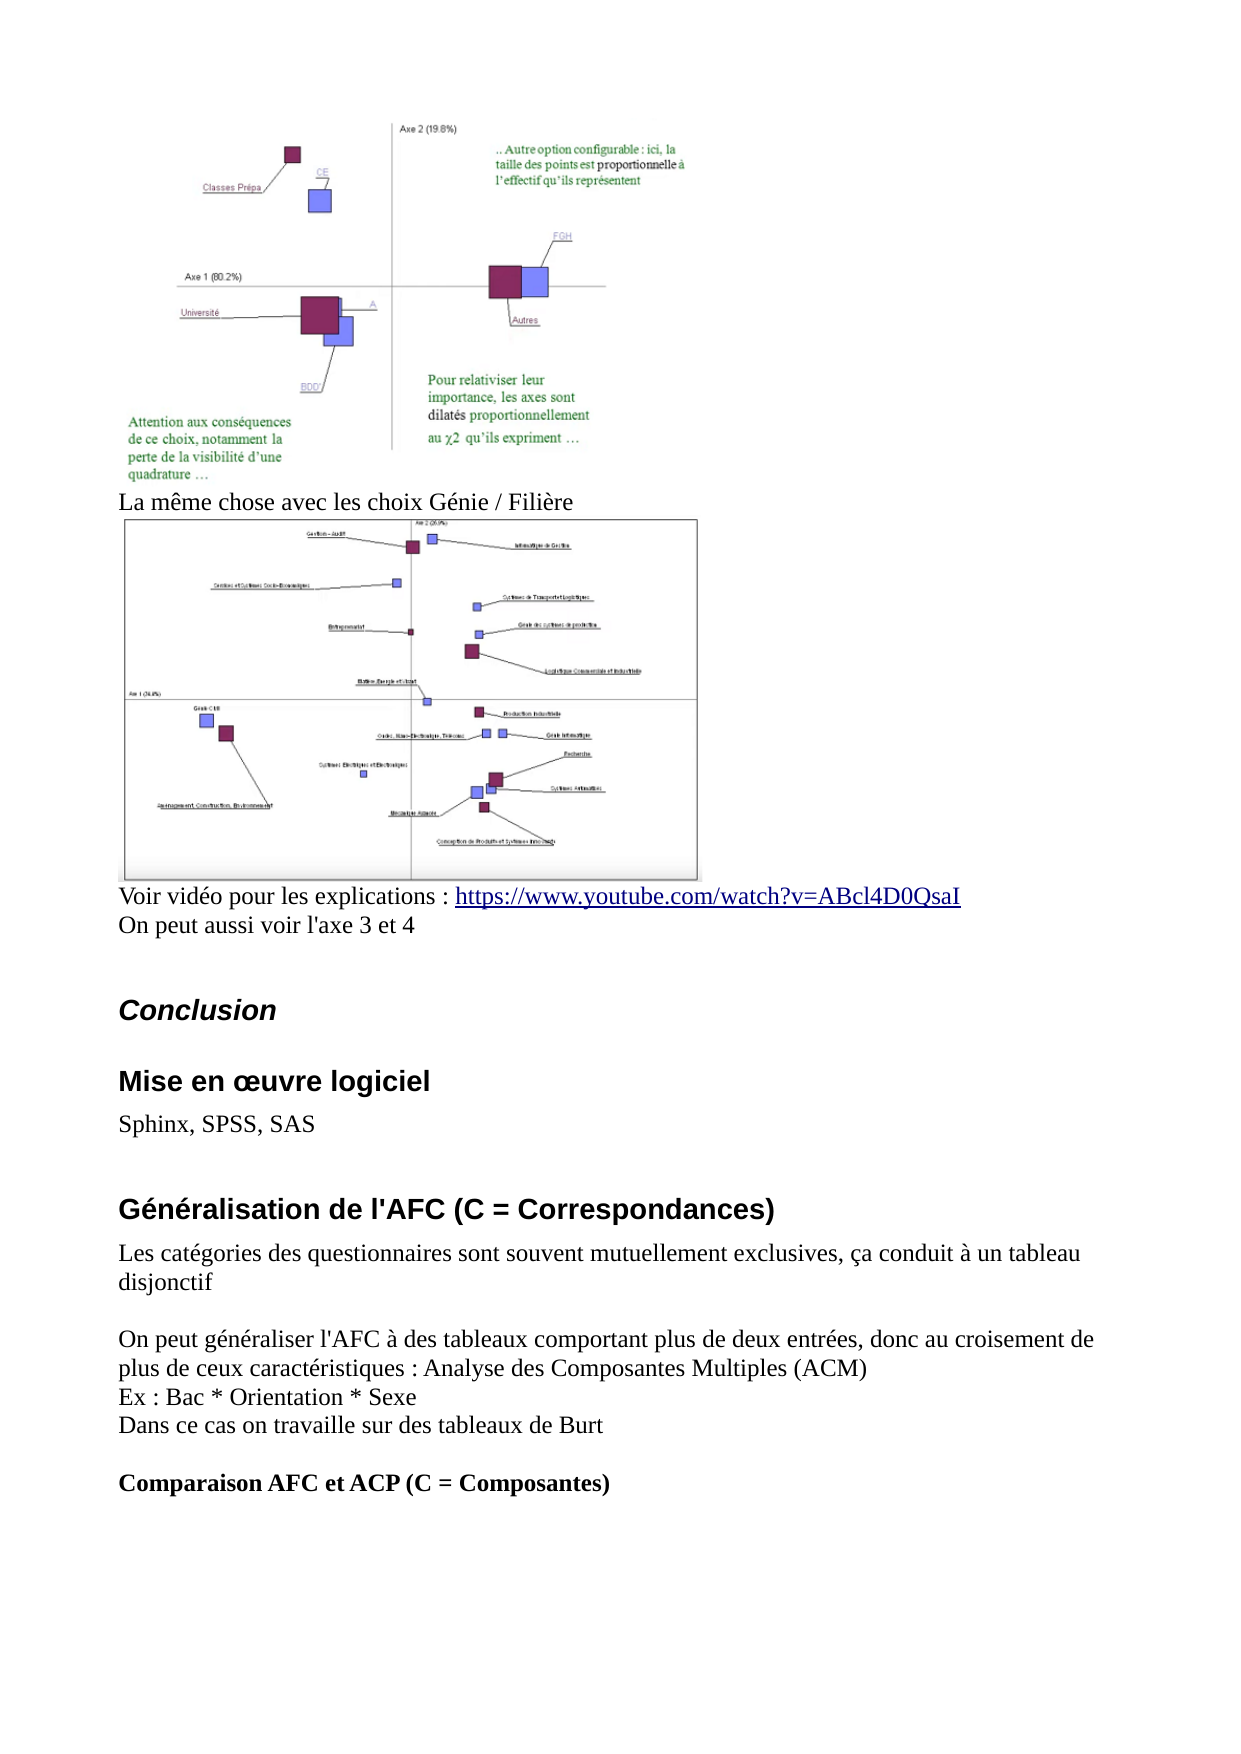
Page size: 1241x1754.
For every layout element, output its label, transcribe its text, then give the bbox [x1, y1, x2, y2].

subtitle Généralisation de l'AFC (C = Correspondances) [118, 1192, 1122, 1226]
text Sphinx, SPSS, SAS [118, 1109, 1122, 1138]
text Voir vidéo pour les explications : https://www.youtube.com/watch?v=ABcl4D0QsaI [118, 881, 1122, 910]
text On peut généraliser l'AFC à des tableaux comportant plus de deux entrées, donc au croisement de plus de ceux caractéristiques : Analyse des Composantes Multiples (ACM) [118, 1324, 1122, 1382]
text Comparaison AFC et ACP (C = Composantes) [118, 1468, 1122, 1497]
text Ex : Bac * Orientation * Sexe [118, 1382, 1122, 1411]
text Les catégories des questionnaires sont souvent mutuellement exclusives, ça conduit à un tableau disjonctif [118, 1238, 1122, 1296]
text Dans ce cas on travaille sur des tableaux de Burt [118, 1411, 1122, 1439]
subtitle Conclusion [118, 992, 1122, 1026]
text La même chose avec les choix Génie / Filière [118, 487, 1122, 516]
text On peut aussi voir l'axe 3 et 4 [118, 910, 1122, 939]
subtitle Mise en œuvre logiciel [118, 1063, 1122, 1097]
